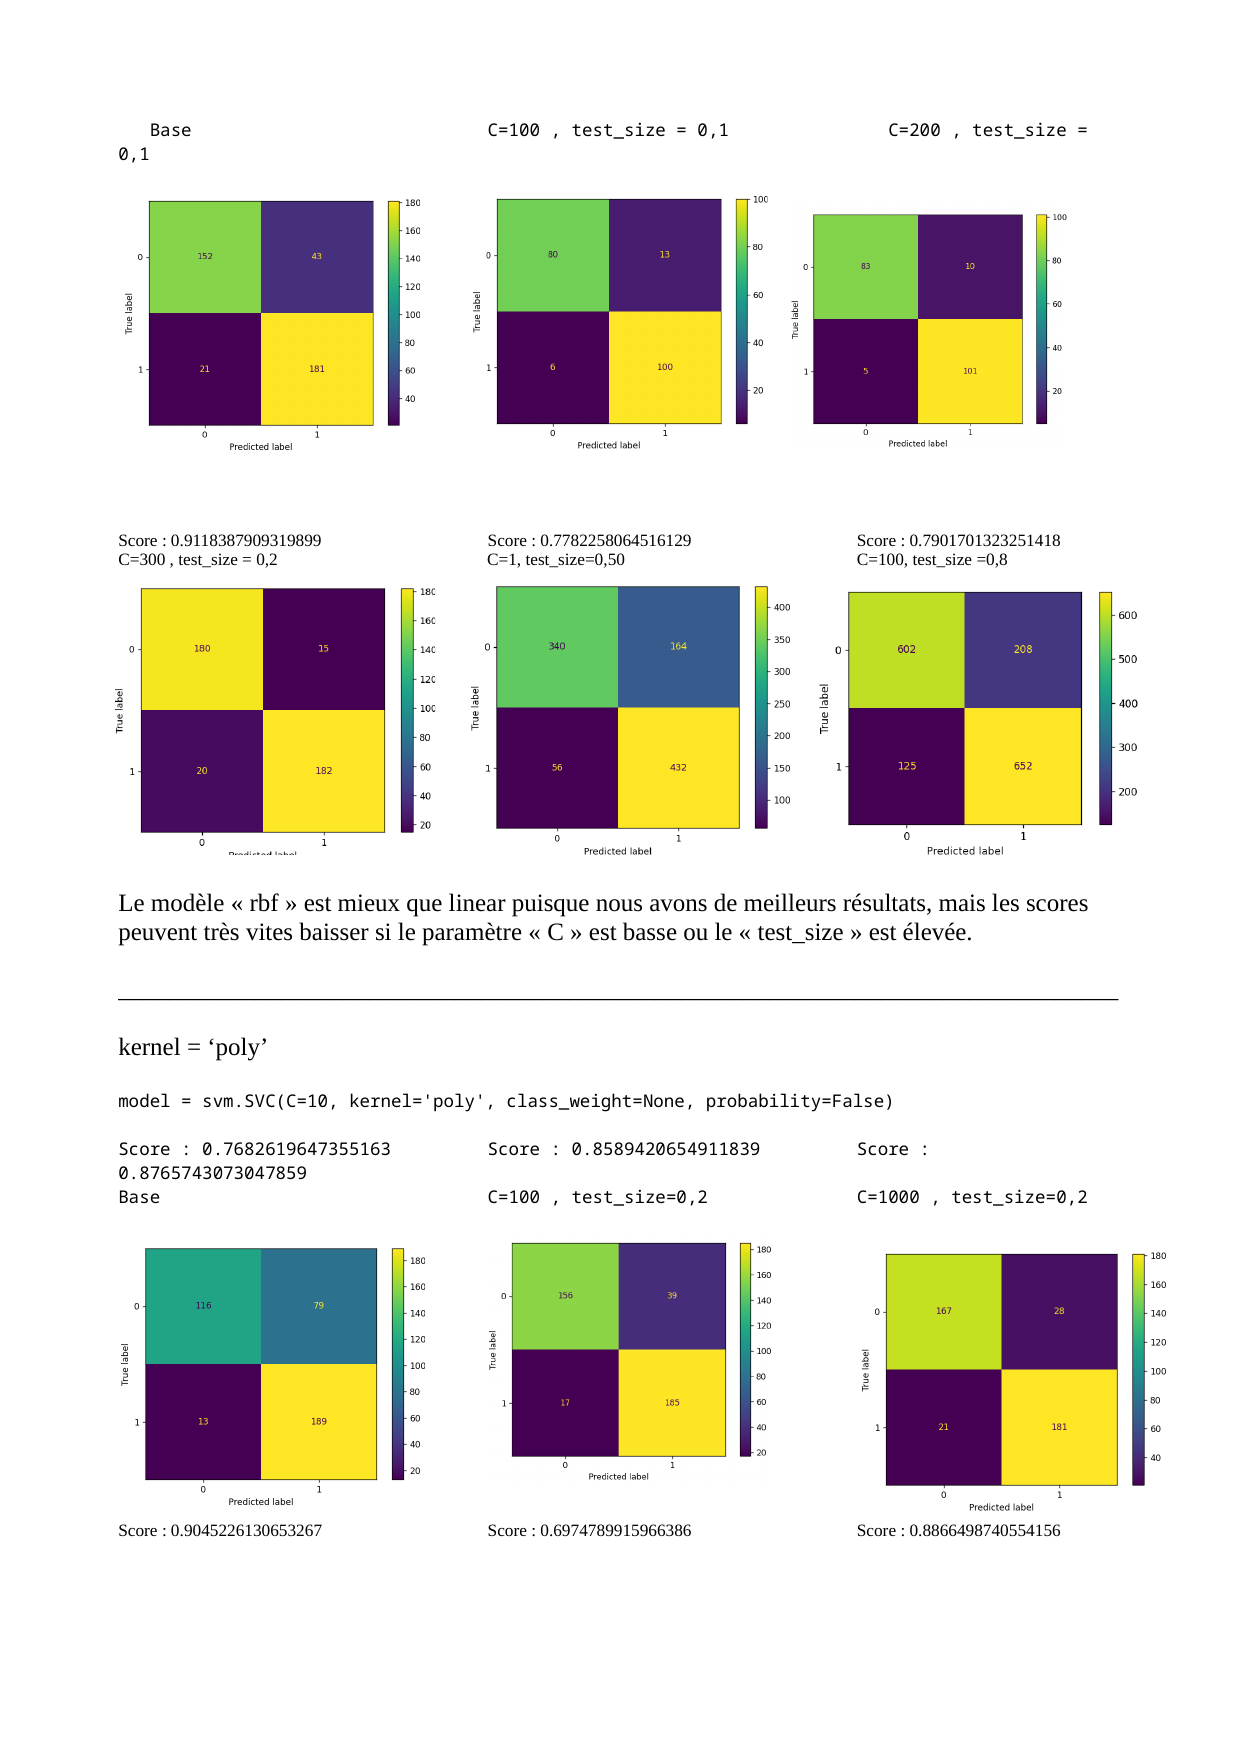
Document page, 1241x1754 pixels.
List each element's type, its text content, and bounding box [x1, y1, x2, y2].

text Base C=100 , test_size=0,2 C=1000 , test_size=0,2 [118, 1184, 1122, 1208]
picture [804, 578, 1143, 855]
text C=300 , test_size = 0,2 C=1, test_size=0,50 C=100, test_size =0,8 [118, 550, 1122, 569]
text Score : 0.7682619647355163 Score : 0.8589420654911839 Score : 0.8765743073047859 [118, 1137, 1122, 1184]
picture [789, 201, 1069, 448]
text kernel = ‘poly’ [118, 1032, 1122, 1060]
picture [118, 1234, 426, 1507]
text Base C=100 , test_size = 0,1 C=200 , test_size = 0,1 [118, 118, 1122, 166]
picture [488, 1232, 773, 1485]
text ________________________________________________________________________________ [118, 974, 1122, 1003]
picture [122, 194, 421, 453]
text model = svm.SVC(C=10, kernel='poly', class_weight=None, probability=False) [118, 1089, 1122, 1113]
picture [465, 577, 792, 857]
picture [115, 577, 436, 855]
text Score : 0.9045226130653267 Score : 0.6974789915966386 Score : 0.8866498740554156 [118, 1520, 1122, 1540]
text Le modèle « rbf » est mieux que linear puisque nous avons de meilleurs résultats, mais les scores peuvent très vites baisser si le paramètre « C » est basse ou le « test_size » est élevée. [118, 888, 1122, 945]
text Score : 0.9118387909319899 Score : 0.7782258064516129 Score : 0.7901701323251418 [118, 530, 1122, 550]
picture [472, 193, 768, 449]
picture [861, 1246, 1167, 1511]
